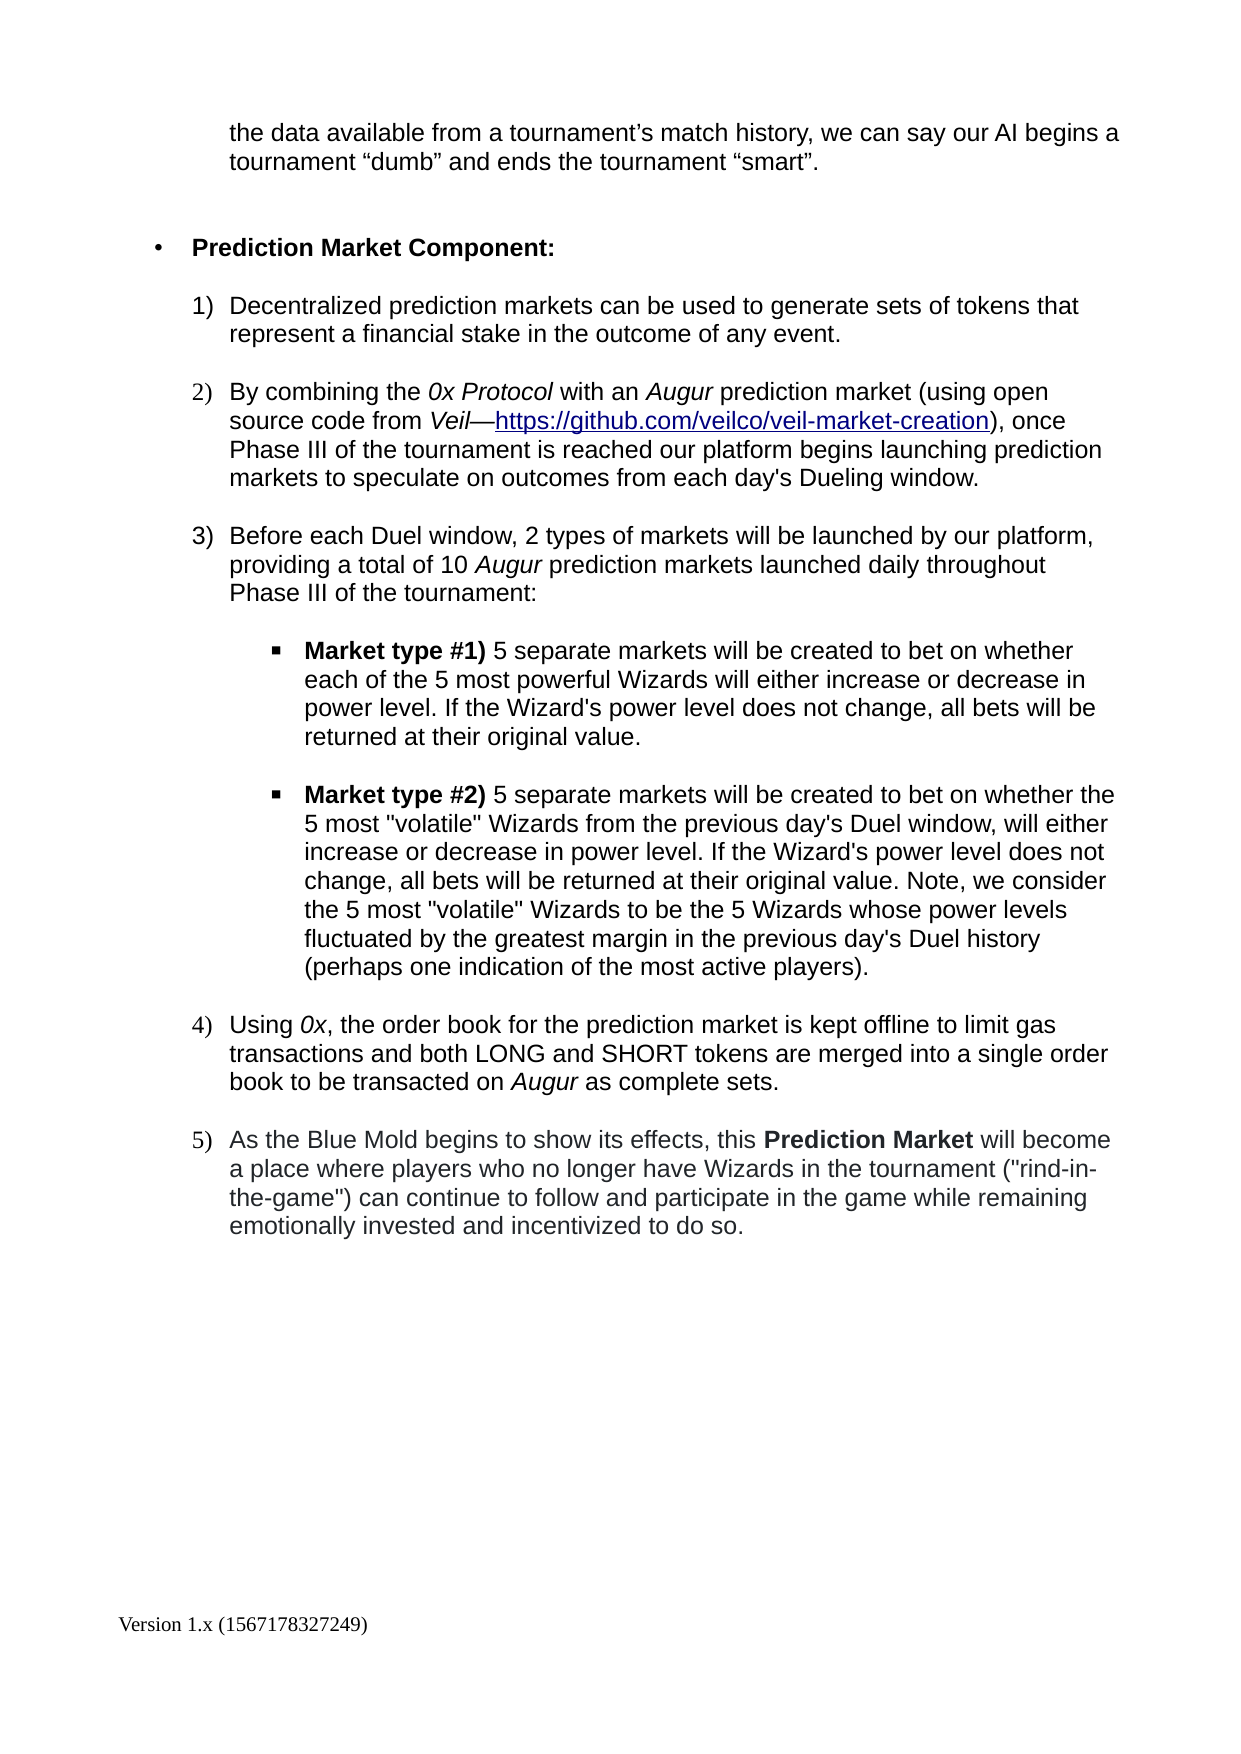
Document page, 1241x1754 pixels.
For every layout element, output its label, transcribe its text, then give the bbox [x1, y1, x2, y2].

list the data available from a tournament’s match history, we can say our AI begins a tournament “dumb” and ends the tournament “smart”. [192, 118, 1122, 176]
list Market type #1) 5 separate markets will be created to bet on whether each of the 5 most powerful Wizards will either increase or decrease in power level. If the Wizard's power level does not change, all bets will be returned at their original value. [267, 636, 1122, 751]
list Decentralized prediction markets can be used to generate sets of tokens that represent a financial stake in the outcome of any event. [192, 291, 1122, 348]
list By combining the 0x Protocol with an Augur prediction market (using open source code from Veil—https://github.com/veilco/veil-market-creation), once Phase III of the tournament is reached our platform begins launching prediction markets to speculate on outcomes from each day's Dueling window. [192, 377, 1122, 492]
list Before each Duel window, 2 types of markets will be launched by our platform, providing a total of 10 Augur prediction markets launched daily throughout Phase III of the tournament: [192, 521, 1122, 607]
list Using 0x, the order book for the prediction market is kept offline to limit gas transactions and both LONG and SHORT tokens are merged into a single order book to be transacted on Augur as complete sets. [192, 1010, 1122, 1096]
list Market type #2) 5 separate markets will be created to bet on whether the 5 most "volatile" Wizards from the previous day's Duel window, will either increase or decrease in power level. If the Wizard's power level does not change, all bets will be returned at their original value. Note, we consider the 5 most "volatile" Wizards to be the 5 Wizards whose power levels fluctuated by the greatest margin in the previous day's Duel history (perhaps one indication of the most active players). [267, 780, 1122, 981]
list As the Blue Mold begins to show its effects, this Prediction Market will become a place where players who no longer have Wizards in the tournament ("rind-in-the-game") can continue to follow and participate in the game while remaining emotionally invested and incentivized to do so. [192, 1125, 1122, 1240]
list Prediction Market Component: [154, 233, 1122, 262]
